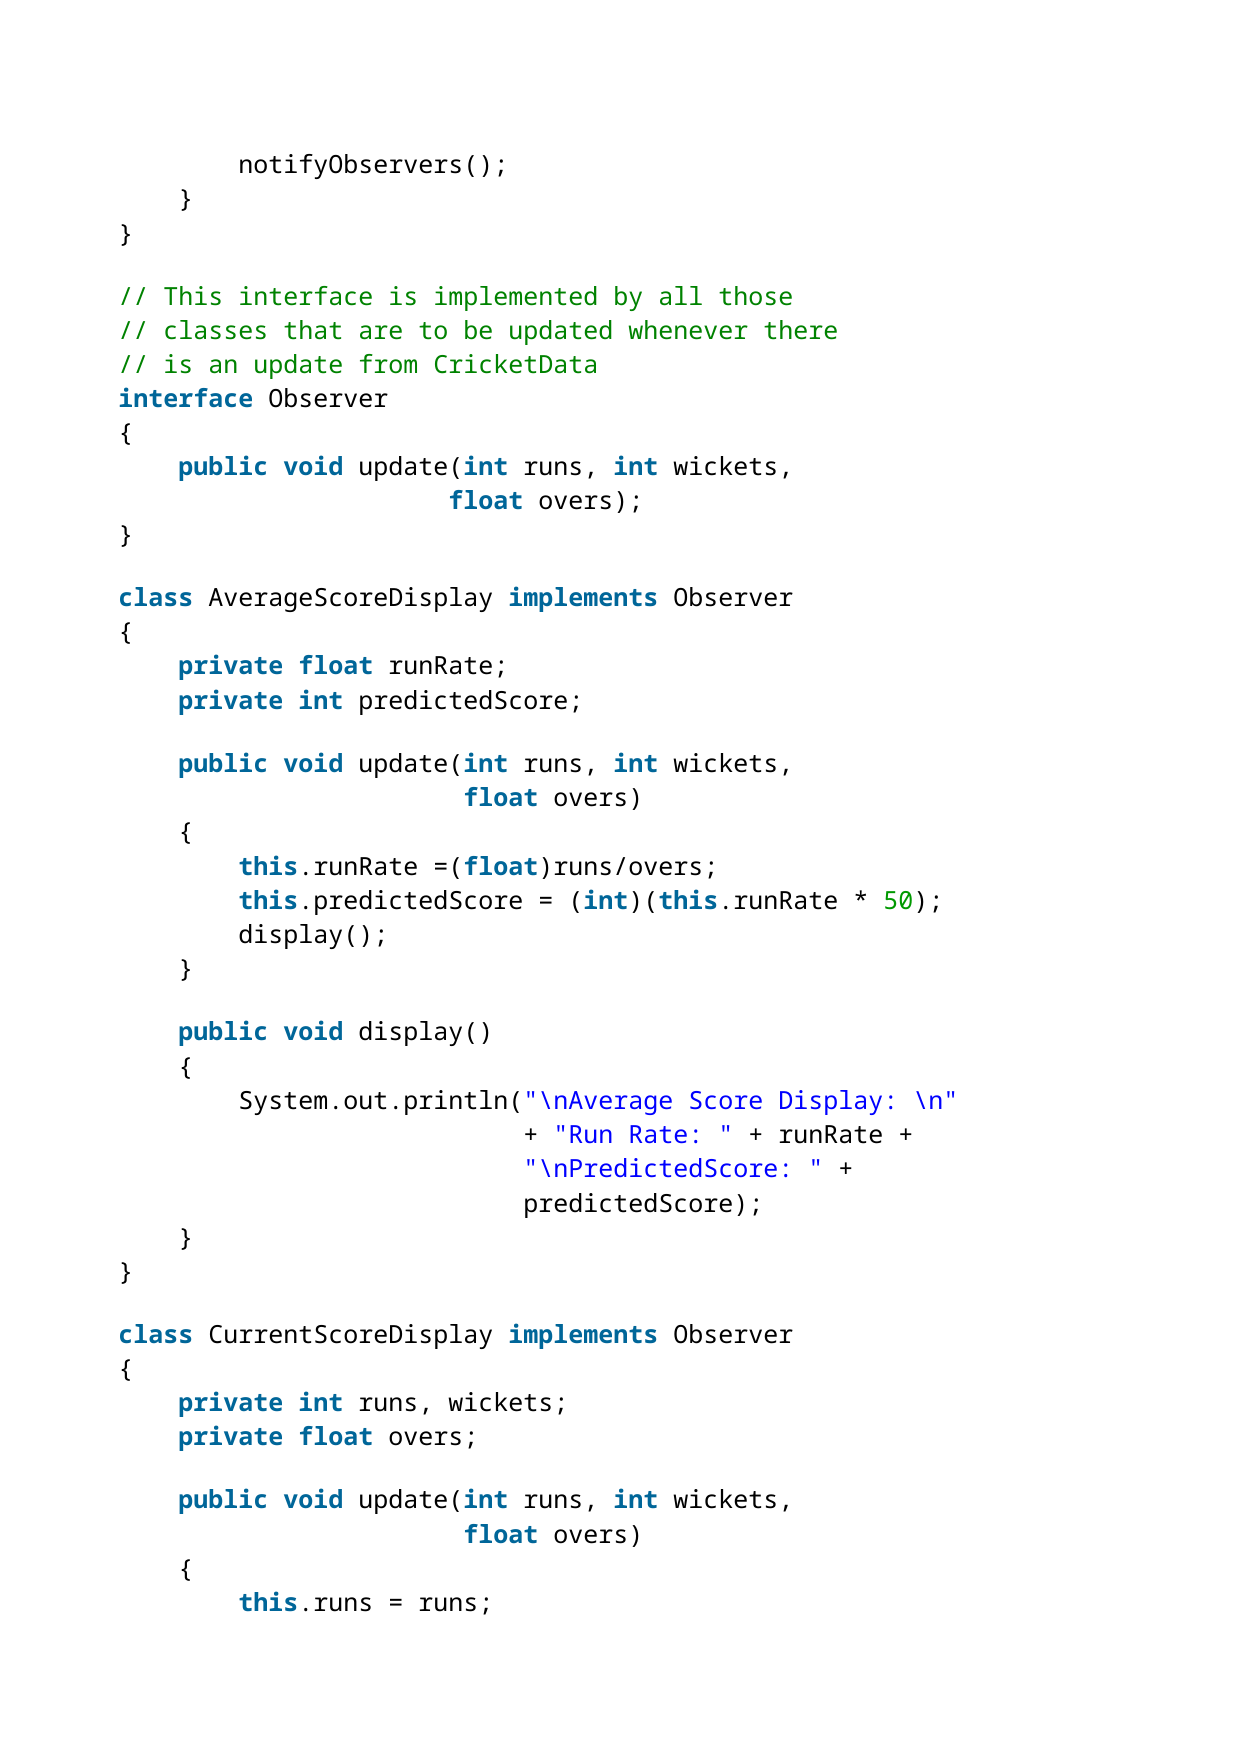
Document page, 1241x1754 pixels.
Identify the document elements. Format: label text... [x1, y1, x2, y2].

table_header notifyObservers(); } } // This interface is implemented by all those // classes that are to be updated whenever there // is an update from CricketData interface Observer { public void update(int runs, int wickets, float overs); } class AverageScoreDisplay implements Observer { private float runRate; private int predictedScore; public void update(int runs, int wickets, float overs) { this.runRate =(float)runs/overs; this.predictedScore = (int)(this.runRate * 50); display(); } public void display() { System.out.println("\nAverage Score Display: \n" + "Run Rate: " + runRate + "\nPredictedScore: " + predictedScore); } } class CurrentScoreDisplay implements Observer { private int runs, wickets; private float overs; public void update(int runs, int wickets, float overs) { this.runs = runs; [118, 118, 1127, 1619]
